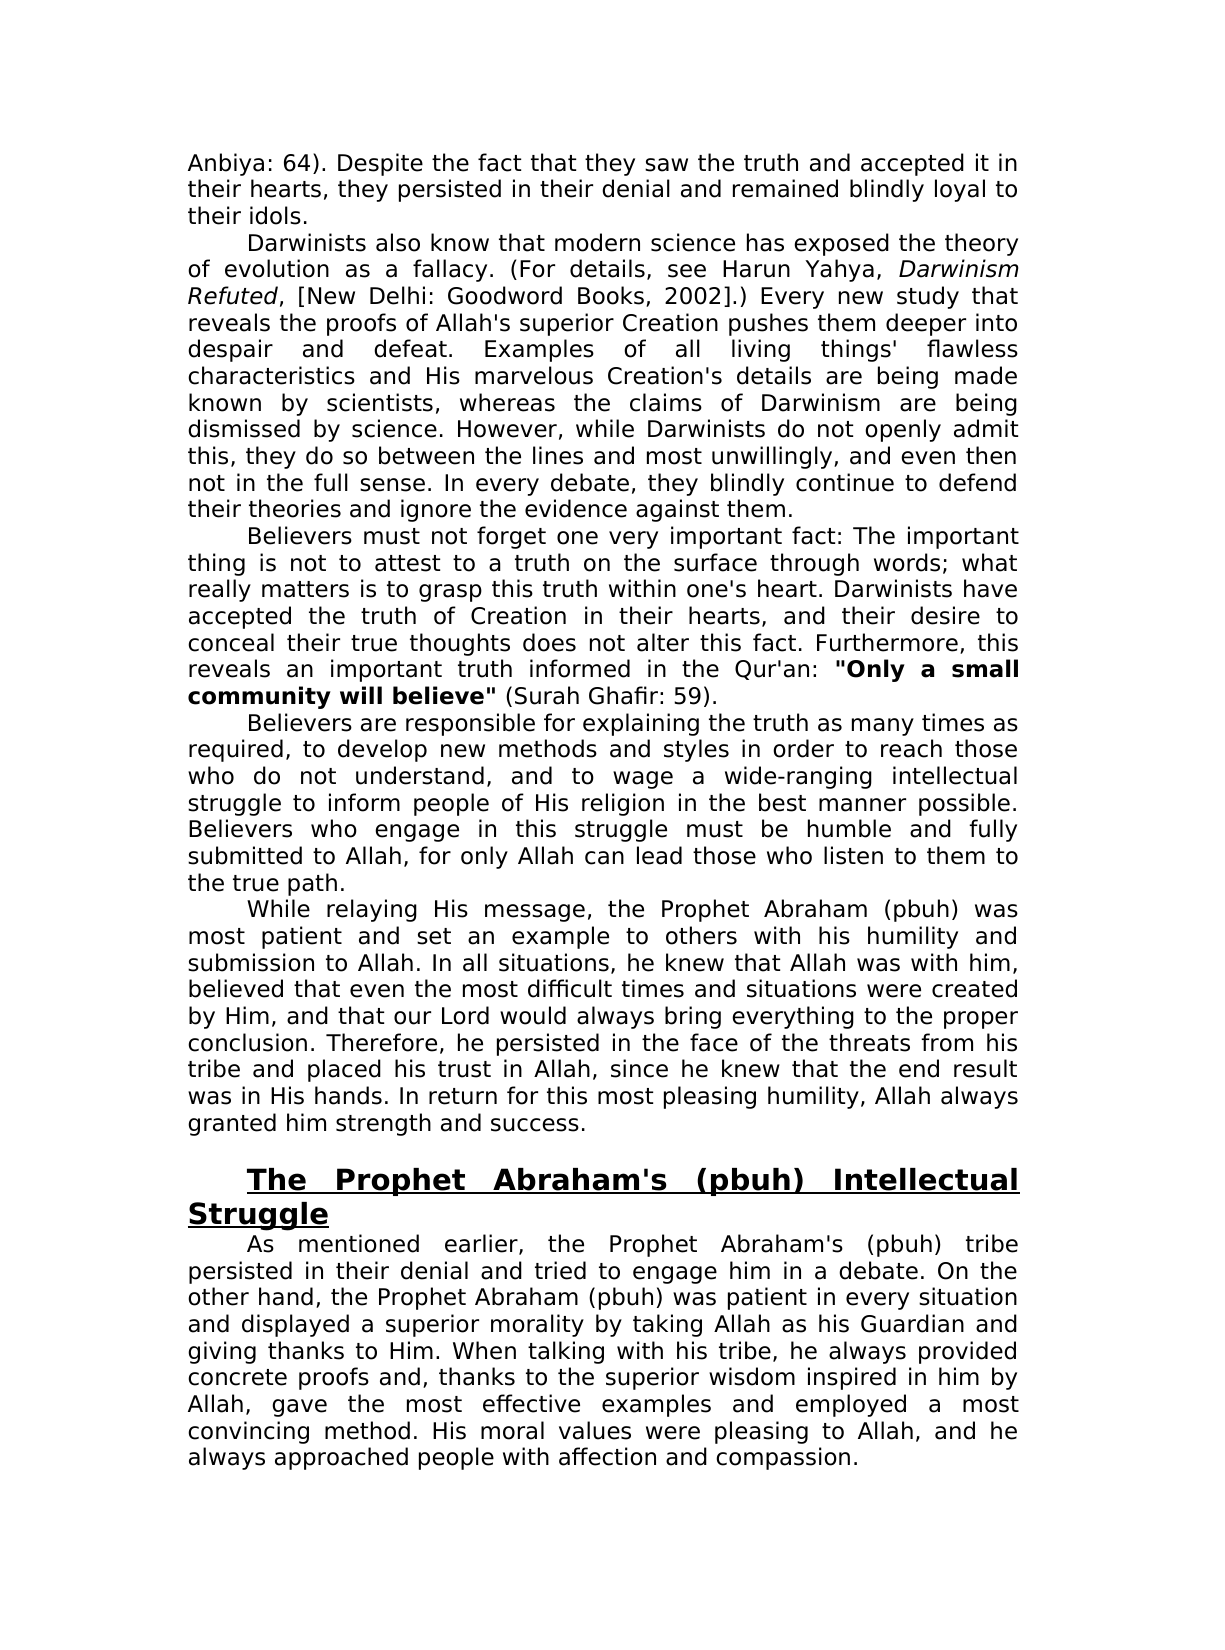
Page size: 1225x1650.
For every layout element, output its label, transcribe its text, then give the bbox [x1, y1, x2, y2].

text While relaying His message, the Prophet Abraham (pbuh) was most patient and set an example to others with his humility and submission to Allah. In all situations, he knew that Allah was with him, believed that even the most difficult times and situations were created by Him, and that our Lord would always bring everything to the proper conclusion. Therefore, he persisted in the face of the threats from his tribe and placed his trust in Allah, since he knew that the end result was in His hands. In return for this most pleasing humility, Allah always granted him strength and success. [187, 897, 1020, 1137]
text Darwinists also know that modern science has exposed the theory of evolution as a fallacy. (For details, see Harun Yahya, Darwinism Refuted, [New Delhi: Goodword Books, 2002].) Every new study that reveals the proofs of Allah's superior Creation pushes them deeper into despair and defeat. Examples of all living things' flawless characteristics and His marvelous Creation's details are being made known by scientists, whereas the claims of Darwinism are being dismissed by science. However, while Darwinists do not openly admit this, they do so between the lines and most unwillingly, and even then not in the full sense. In every debate, they blindly continue to defend their theories and ignore the evidence against them. [187, 230, 1020, 523]
text Believers must not forget one very important fact: The important thing is not to attest to a truth on the surface through words; what really matters is to grasp this truth within one's heart. Darwinists have accepted the truth of Creation in their hearts, and their desire to conceal their true thoughts does not alter this fact. Furthermore, this reveals an important truth informed in the Qur'an: "Only a small community will believe" (Surah Ghafir: 59). [187, 523, 1020, 710]
text Anbiya: 64). Despite the fact that they saw the truth and accepted it in their hearts, they persisted in their denial and remained blindly loyal to their idols. [187, 150, 1020, 230]
text Believers are responsible for explaining the truth as many times as required, to develop new methods and styles in order to reach those who do not understand, and to wage a wide-ranging intellectual struggle to inform people of His religion in the best manner possible. Believers who engage in this struggle must be humble and fully submitted to Allah, for only Allah can lead those who listen to them to the true path. [187, 710, 1020, 897]
text The Prophet Abraham's (pbuh) Intellectual Struggle [187, 1163, 1020, 1231]
text As mentioned earlier, the Prophet Abraham's (pbuh) tribe persisted in their denial and tried to engage him in a debate. On the other hand, the Prophet Abraham (pbuh) was patient in every situation and displayed a superior morality by taking Allah as his Guardian and giving thanks to Him. When talking with his tribe, he always provided concrete proofs and, thanks to the superior wisdom inspired in him by Allah, gave the most effective examples and employed a most convincing method. His moral values were pleasing to Allah, and he always approached people with affection and compassion. [187, 1231, 1020, 1471]
